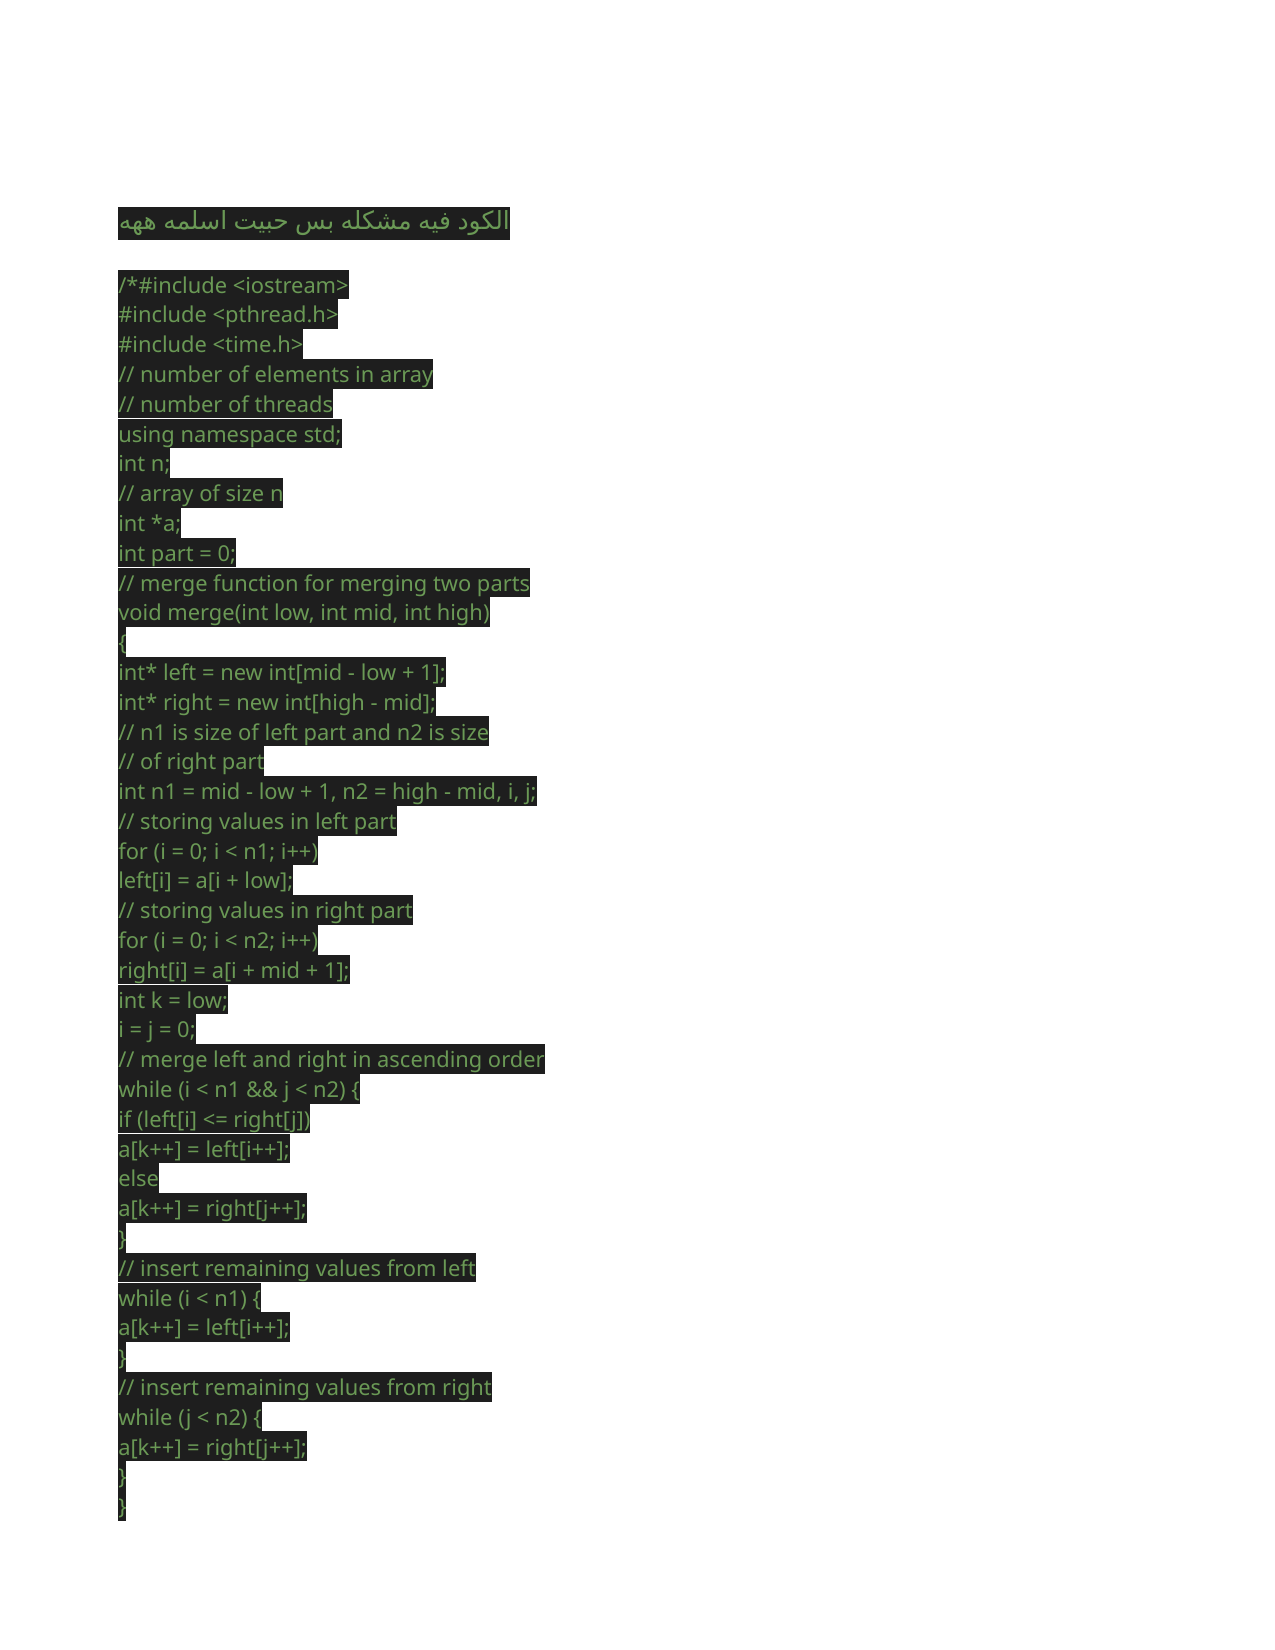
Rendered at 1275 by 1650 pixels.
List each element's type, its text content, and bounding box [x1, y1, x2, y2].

text // merge function for merging two parts [118, 567, 1157, 597]
text a[k++] = left[i++]; [118, 1312, 1157, 1342]
text // n1 is size of left part and n2 is size [118, 716, 1157, 746]
text // storing values in right part [118, 895, 1157, 925]
text } [118, 1223, 1157, 1253]
text int part = 0; [118, 538, 1157, 567]
text for (i = 0; i < n1; i++) [118, 836, 1157, 865]
text int* right = new int[high - mid]; [118, 687, 1157, 716]
text // number of elements in array [118, 359, 1157, 389]
text int n1 = mid - low + 1, n2 = high - mid, i, j; [118, 776, 1157, 806]
text } [118, 1342, 1157, 1372]
text a[k++] = right[j++]; [118, 1193, 1157, 1223]
text } [118, 1491, 1157, 1521]
text a[k++] = left[i++]; [118, 1133, 1157, 1163]
text // insert remaining values from right [118, 1372, 1157, 1402]
text i = j = 0; [118, 1014, 1157, 1044]
text void merge(int low, int mid, int high) [118, 597, 1157, 627]
text #include <time.h> [118, 329, 1157, 359]
text #include <pthread.h> [118, 299, 1157, 329]
text int n; [118, 448, 1157, 478]
text while (i < n1) { [118, 1282, 1157, 1312]
text الكود فيه مشكله بس حبيت اسلمه ههه /*#include <iostream> [118, 207, 1157, 299]
text while (i < n1 && j < n2) { [118, 1074, 1157, 1104]
text a[k++] = right[j++]; [118, 1431, 1157, 1461]
text right[i] = a[i + mid + 1]; [118, 955, 1157, 984]
text // insert remaining values from left [118, 1253, 1157, 1282]
text } [118, 1461, 1157, 1491]
text // number of threads [118, 389, 1157, 418]
text if (left[i] <= right[j]) [118, 1104, 1157, 1133]
text { [118, 627, 1157, 657]
text else [118, 1163, 1157, 1193]
text // of right part [118, 746, 1157, 776]
text using namespace std; [118, 418, 1157, 448]
text int k = low; [118, 984, 1157, 1014]
text left[i] = a[i + low]; [118, 865, 1157, 895]
text while (j < n2) { [118, 1402, 1157, 1431]
text // array of size n [118, 478, 1157, 508]
text int* left = new int[mid - low + 1]; [118, 657, 1157, 687]
text // merge left and right in ascending order [118, 1044, 1157, 1074]
text // storing values in left part [118, 806, 1157, 836]
text for (i = 0; i < n2; i++) [118, 925, 1157, 955]
text int *a; [118, 508, 1157, 538]
